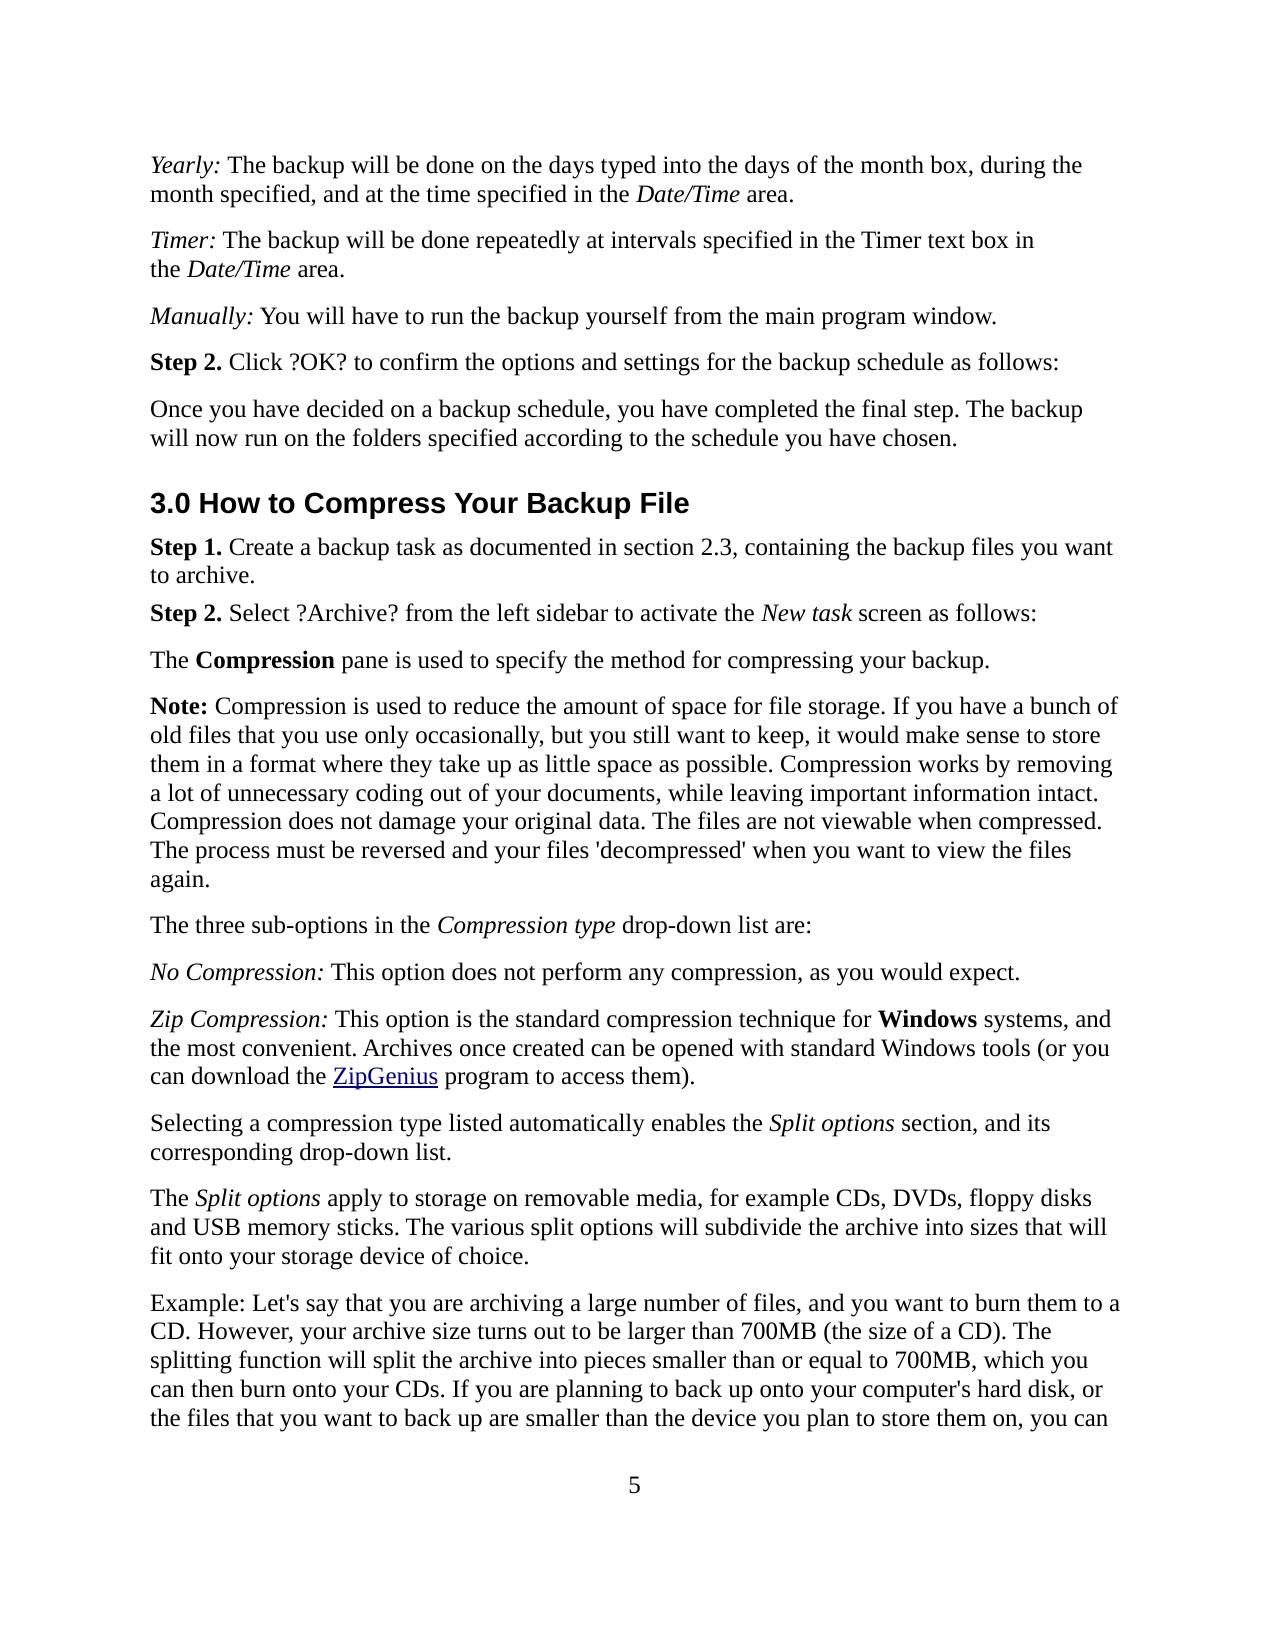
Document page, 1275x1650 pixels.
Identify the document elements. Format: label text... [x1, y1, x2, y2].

text Note: Compression is used to reduce the amount of space for file storage. If you have a bunch of old files that you use only occasionally, but you still want to keep, it would make sense to store them in a format where they take up as little space as possible. Compression works by removing a lot of unnecessary coding out of your documents, while leaving important information intact. Compression does not damage your original data. The files are not viewable when compressed. The process must be reversed and your files 'decompressed' when you want to view the files again. [150, 691, 1125, 893]
text Example: Let's say that you are archiving a large number of files, and you want to burn them to a CD. However, your archive size turns out to be larger than 700MB (the size of a CD). The splitting function will split the archive into pieces smaller than or equal to 700MB, which you can then burn onto your CDs. If you are planning to back up onto your computer's hard disk, or the files that you want to back up are smaller than the device you plan to store them on, you can [150, 1288, 1125, 1431]
text No Compression: This option does not perform any compression, as you would expect. [150, 957, 1125, 986]
text Manually: You will have to run the backup yourself from the main program window. [150, 301, 1125, 329]
text The Split options apply to storage on removable media, for example CDs, DVDs, floppy disks and USB memory sticks. The various split options will subdivide the archive into sizes that will fit onto your storage device of choice. [150, 1183, 1125, 1270]
text Timer: The backup will be done repeatedly at intervals specified in the Timer text box in the Date/Time area. [150, 225, 1125, 283]
text The Compression pane is used to specify the method for compressing your backup. [150, 645, 1125, 673]
text Step 2. Click ?OK? to confirm the options and settings for the backup schedule as follows: [150, 347, 1125, 376]
text The three sub-options in the Compression type drop-down list are: [150, 911, 1125, 939]
text Zip Compression: This option is the standard compression technique for Windows systems, and the most convenient. Archives once created can be opened with standard Windows tools (or you can download the ZipGenius program to access them). [150, 1004, 1125, 1090]
subtitle 3.0 How to Compress Your Backup File [150, 486, 1125, 519]
text Step 2. Select ?Archive? from the left sidebar to activate the New task screen as follows: [150, 598, 1125, 627]
text Once you have decided on a backup schedule, you have completed the final step. The backup will now run on the folders specified according to the schedule you have chosen. [150, 394, 1125, 452]
text Selecting a compression type listed automatically enables the Split options section, and its corresponding drop-down list. [150, 1108, 1125, 1166]
text Yearly: The backup will be done on the days typed into the days of the month box, during the month specified, and at the time specified in the Date/Time area. [150, 150, 1125, 207]
text Step 1. Create a backup task as documented in section 2.3, containing the backup files you want to archive. [150, 532, 1125, 589]
